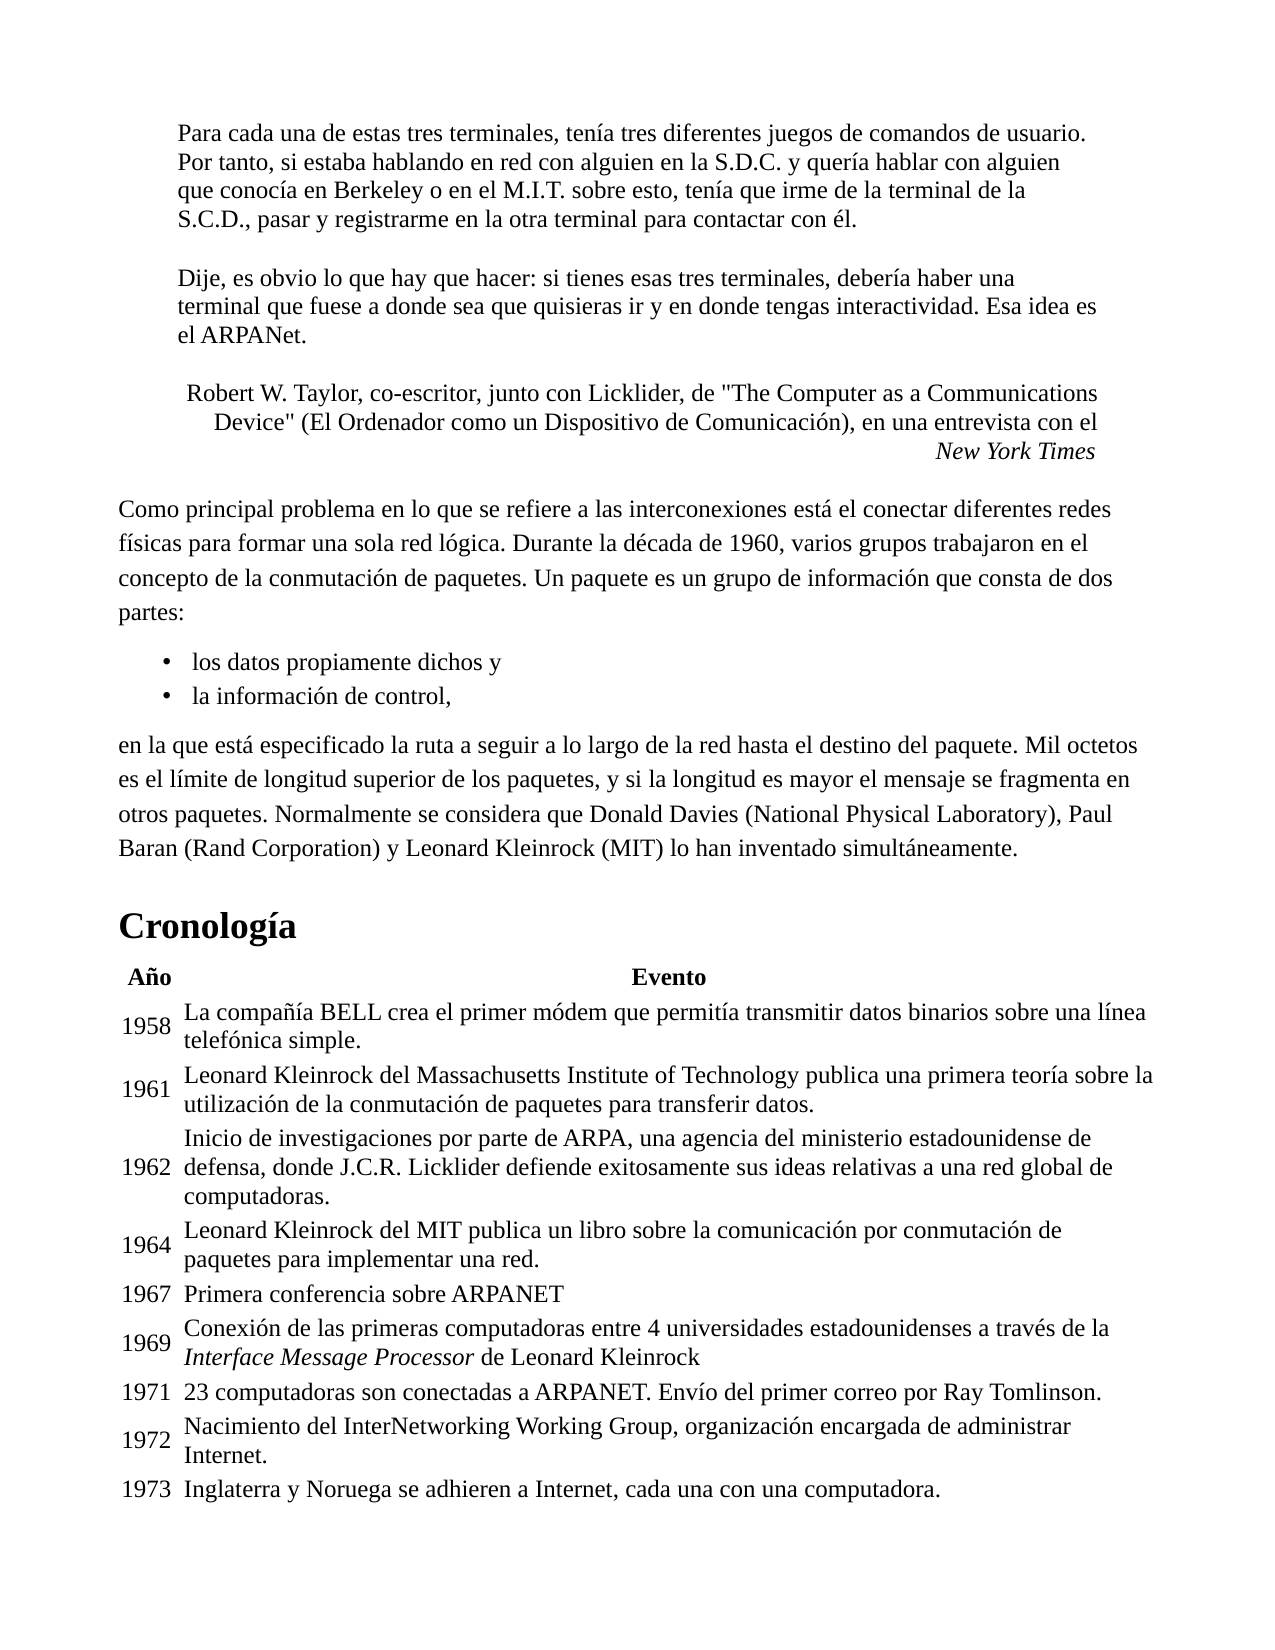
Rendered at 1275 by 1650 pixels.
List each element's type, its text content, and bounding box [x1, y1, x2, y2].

text Para cada una de estas tres terminales, tenía tres diferentes juegos de comandos de usuario. Por tanto, si estaba hablando en red con alguien en la S.D.C. y quería hablar con alguien que conocía en Berkeley o en el M.I.T. sobre esto, tenía que irme de la terminal de la S.C.D., pasar y registrarme en la otra terminal para contactar con él. [177, 118, 1098, 233]
table_cell 1964 [118, 1213, 181, 1276]
text Como principal problema en lo que se refiere a las interconexiones está el conectar diferentes redes físicas para formar una sola red lógica. Durante la década de 1960, varios grupos trabajaron en el concepto de la conmutación de paquetes. Un paquete es un grupo de información que consta de dos partes: [118, 494, 1157, 626]
table_cell Inicio de investigaciones por parte de ARPA, una agencia del ministerio estadounidense de defensa, donde J.C.R. Licklider defiende exitosamente sus ideas relativas a una red global de computadoras. [181, 1120, 1157, 1212]
table_cell Leonard Kleinrock del Massachusetts Institute of Technology publica una primera teoría sobre la utilización de la conmutación de paquetes para transferir datos. [181, 1057, 1157, 1120]
table_cell Nacimiento del InterNetworking Working Group, organización encargada de administrar Internet. [181, 1408, 1157, 1472]
list la información de control, [162, 681, 1157, 710]
table_cell 1958 [118, 994, 181, 1057]
subtitle Cronología [118, 903, 1157, 947]
table_cell La compañía BELL crea el primer módem que permitía transmitir datos binarios sobre una línea telefónica simple. [181, 994, 1157, 1057]
list los datos propiamente dichos y [162, 647, 1157, 675]
table_cell Inglaterra y Noruega se adhieren a Internet, cada una con una computadora. [181, 1472, 1157, 1506]
table_cell 1969 [118, 1310, 181, 1374]
table_header Evento [181, 959, 1157, 994]
table_cell Leonard Kleinrock del MIT publica un libro sobre la comunicación por conmutación de paquetes para implementar una red. [181, 1213, 1157, 1276]
table_cell 1971 [118, 1374, 181, 1408]
table_header Año [118, 959, 181, 994]
text Dije, es obvio lo que hay que hacer: si tienes esas tres terminales, debería haber una terminal que fuese a donde sea que quisieras ir y en donde tengas interactividad. Esa idea es el ARPANet. [177, 263, 1098, 349]
table_cell 1961 [118, 1057, 181, 1120]
table_cell 1962 [118, 1120, 181, 1212]
table_cell Conexión de las primeras computadoras entre 4 universidades estadounidenses a través de la Interface Message Processor de Leonard Kleinrock [181, 1310, 1157, 1374]
text Robert W. Taylor, co-escritor, junto con Licklider, de "The Computer as a Communications Device" (El Ordenador como un Dispositivo de Comunicación), en una entrevista con el New York Times [177, 378, 1098, 464]
table_cell Primera conferencia sobre ARPANET [181, 1276, 1157, 1310]
table_cell 1967 [118, 1276, 181, 1310]
table_cell 1973 [118, 1472, 181, 1506]
table_cell 1972 [118, 1408, 181, 1472]
table_cell 23 computadoras son conectadas a ARPANET. Envío del primer correo por Ray Tomlinson. [181, 1374, 1157, 1408]
text en la que está especificado la ruta a seguir a lo largo de la red hasta el destino del paquete. Mil octetos es el límite de longitud superior de los paquetes, y si la longitud es mayor el mensaje se fragmenta en otros paquetes. Normalmente se considera que Donald Davies (National Physical Laboratory), Paul Baran (Rand Corporation) y Leonard Kleinrock (MIT) lo han inventado simultáneamente. [118, 730, 1157, 862]
